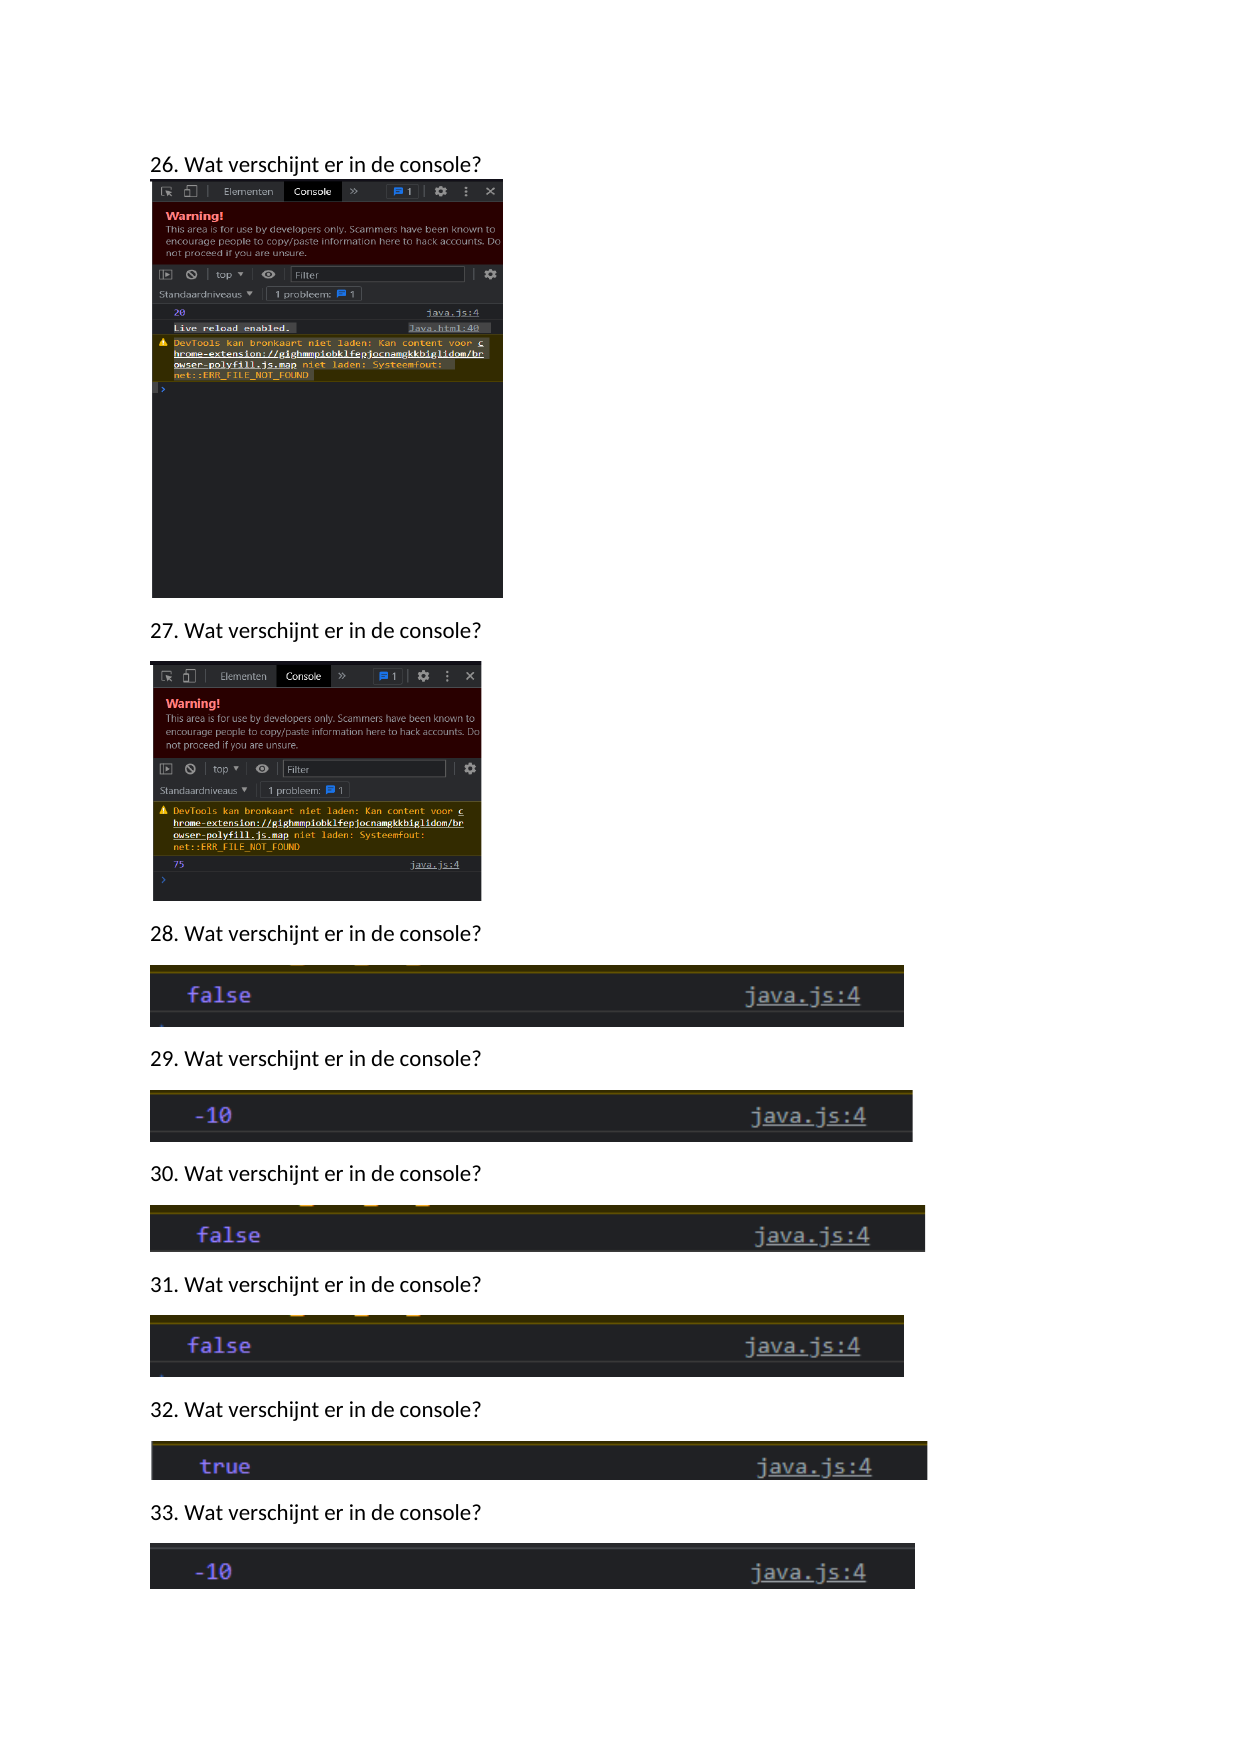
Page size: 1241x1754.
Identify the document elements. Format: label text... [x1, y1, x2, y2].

text 27. Wat verschijnt er in de console? [150, 616, 1090, 644]
text 29. Wat verschijnt er in de console? [150, 1044, 1090, 1072]
text 31. Wat verschijnt er in de console? [150, 1270, 1090, 1298]
text 30. Wat verschijnt er in de console? [150, 1159, 1090, 1187]
text 26. Wat verschijnt er in de console? [150, 150, 1090, 598]
text 33. Wat verschijnt er in de console? [150, 1498, 1090, 1526]
text 28. Wat verschijnt er in de console? [150, 919, 1090, 947]
text 32. Wat verschijnt er in de console? [150, 1395, 1090, 1423]
